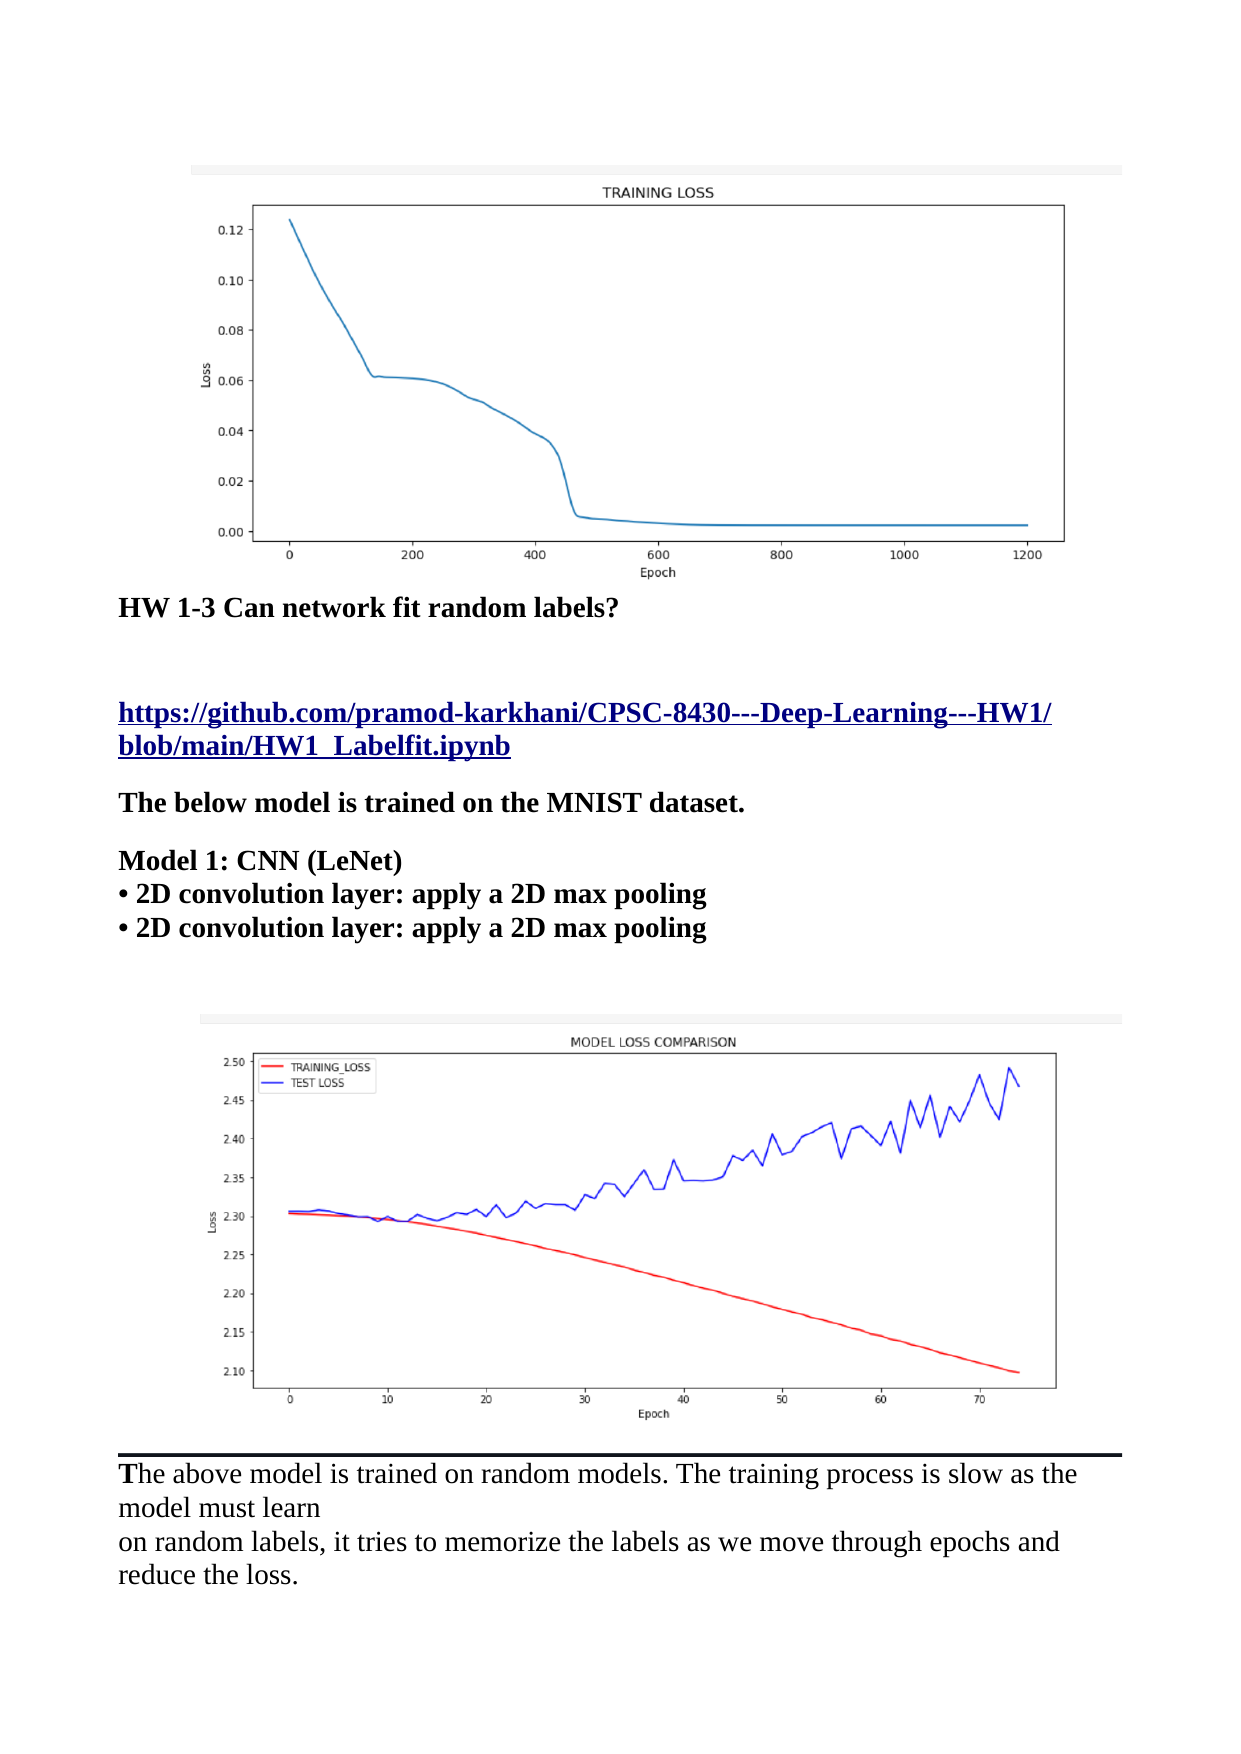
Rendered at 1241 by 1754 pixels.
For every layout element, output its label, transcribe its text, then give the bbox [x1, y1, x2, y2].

text on random labels, it tries to memorize the labels as we move through epochs and reduce the loss. [118, 1524, 1122, 1591]
text • 2D convolution layer: apply a 2D max pooling [118, 876, 1122, 910]
picture [118, 1014, 1123, 1457]
text • 2D convolution layer: apply a 2D max pooling [118, 910, 1122, 943]
text The above model is trained on random models. The training process is slow as the model must learn [118, 1457, 1122, 1524]
text HW 1-3 Can network fit random labels? [118, 591, 1122, 624]
text Model 1: CNN (LeNet) [118, 843, 1122, 876]
text https://github.com/pramod-karkhani/CPSC-8430---Deep-Learning---HW1/blob/main/HW1_Labelfit.ipynb [118, 695, 1122, 786]
text The below model is trained on the MNIST dataset. [118, 786, 1122, 819]
picture [118, 165, 1123, 591]
